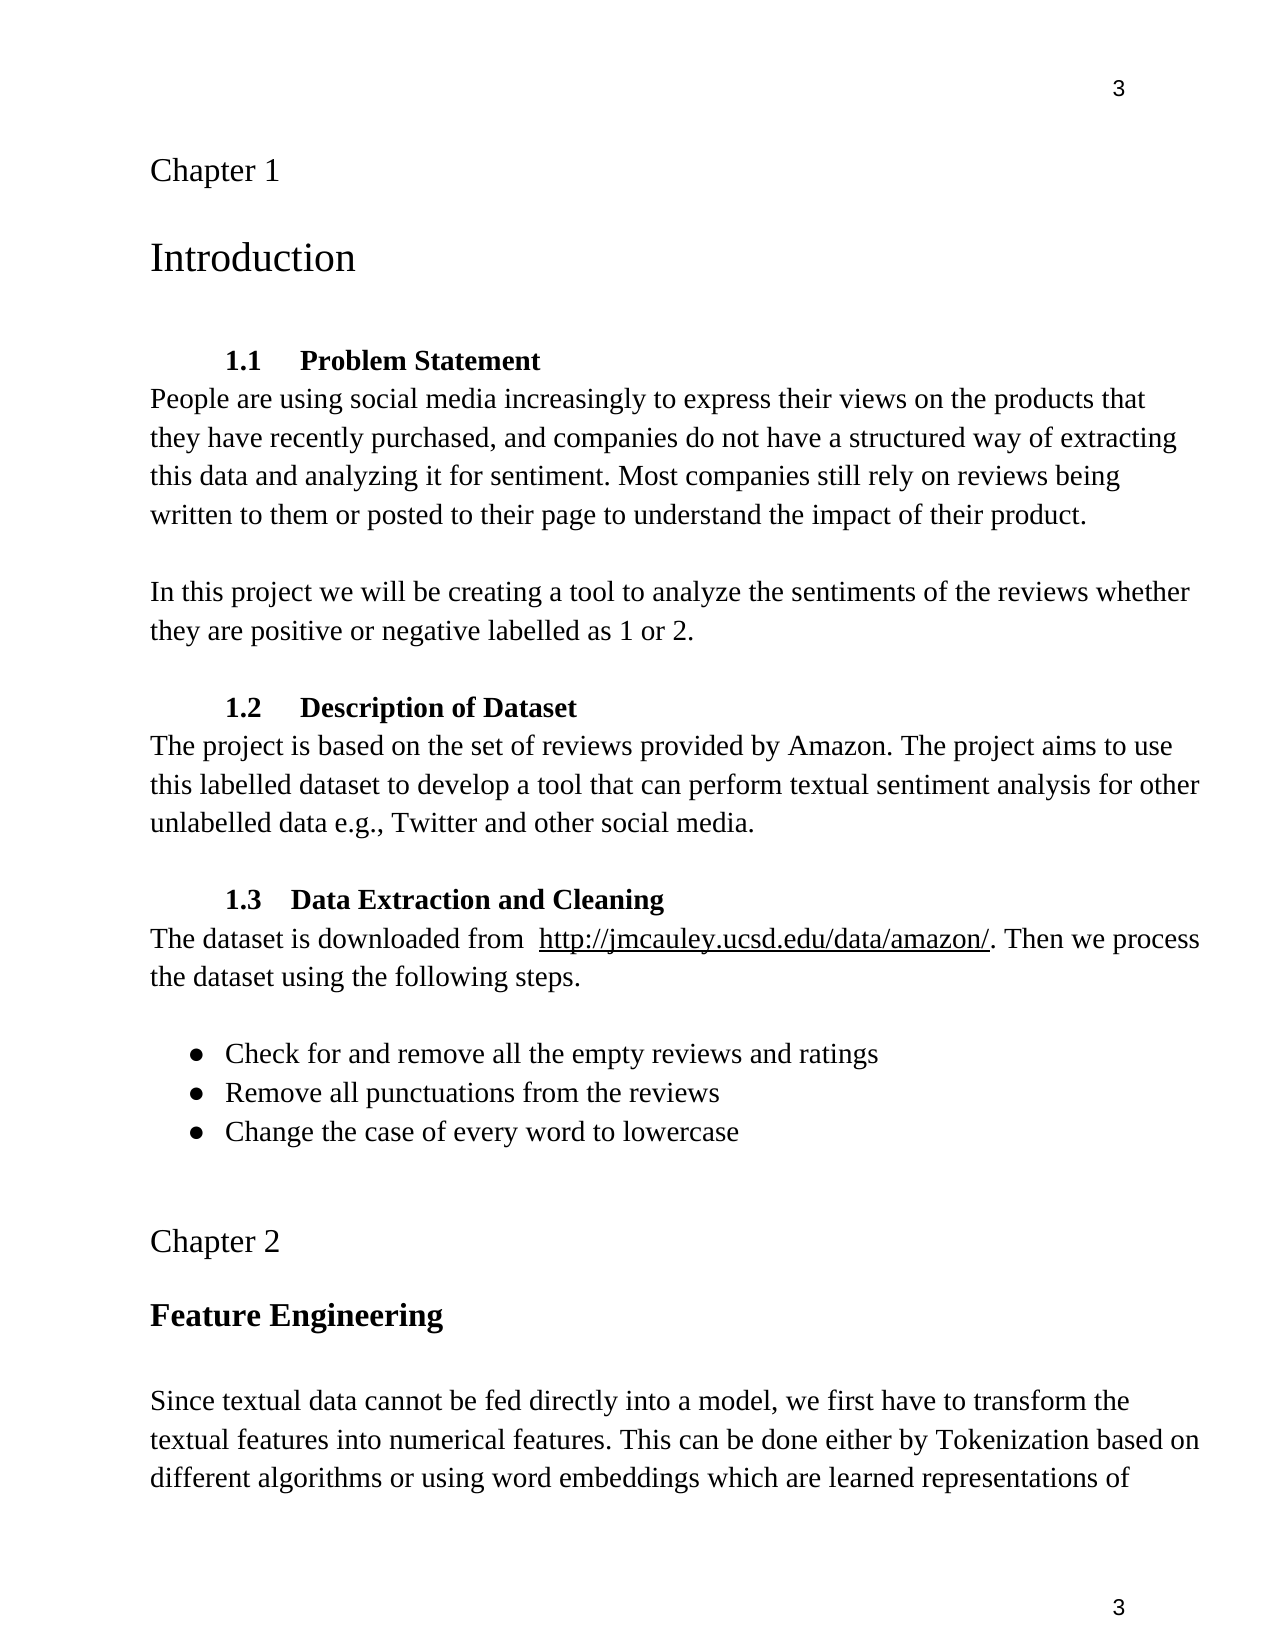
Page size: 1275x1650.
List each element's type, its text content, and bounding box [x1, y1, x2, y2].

text 1.3 Data Extraction and Cleaning [150, 882, 1200, 916]
text Feature Engineering [150, 1295, 1200, 1333]
text Chapter 1 [150, 150, 1200, 188]
text Since textual data cannot be fed directly into a model, we first have to transform the textual features into numerical features. This can be done either by Tokenization based on different algorithms or using word embeddings which are learned representations of [150, 1383, 1200, 1494]
text The project is based on the set of reviews provided by Amazon. The project aims to use this labelled dataset to develop a tool that can perform textual sentiment analysis for other unlabelled data e.g., Twitter and other social media. [150, 728, 1200, 839]
list Remove all punctuations from the reviews [187, 1075, 1200, 1109]
text 1.1 Problem Statement [225, 343, 1200, 376]
list Check for and remove all the empty reviews and ratings [187, 1037, 1200, 1070]
text 1.2 Description of Dataset [225, 690, 1200, 723]
text In this project we will be creating a tool to analyze the sentiments of the reviews whether they are positive or negative labelled as 1 or 2. [150, 574, 1200, 646]
list Change the case of every word to lowercase [187, 1114, 1200, 1147]
text People are using social media increasingly to express their views on the products that they have recently purchased, and companies do not have a structured way of extracting this data and analyzing it for sentiment. Most companies still rely on reviews being written to them or posted to their page to understand the impact of their product. [150, 381, 1200, 531]
text The dataset is downloaded from http://jmcauley.ucsd.edu/data/amazon/. Then we process the dataset using the following steps. [150, 921, 1200, 993]
text Chapter 2 [150, 1221, 1200, 1259]
text Introduction [150, 233, 1200, 281]
